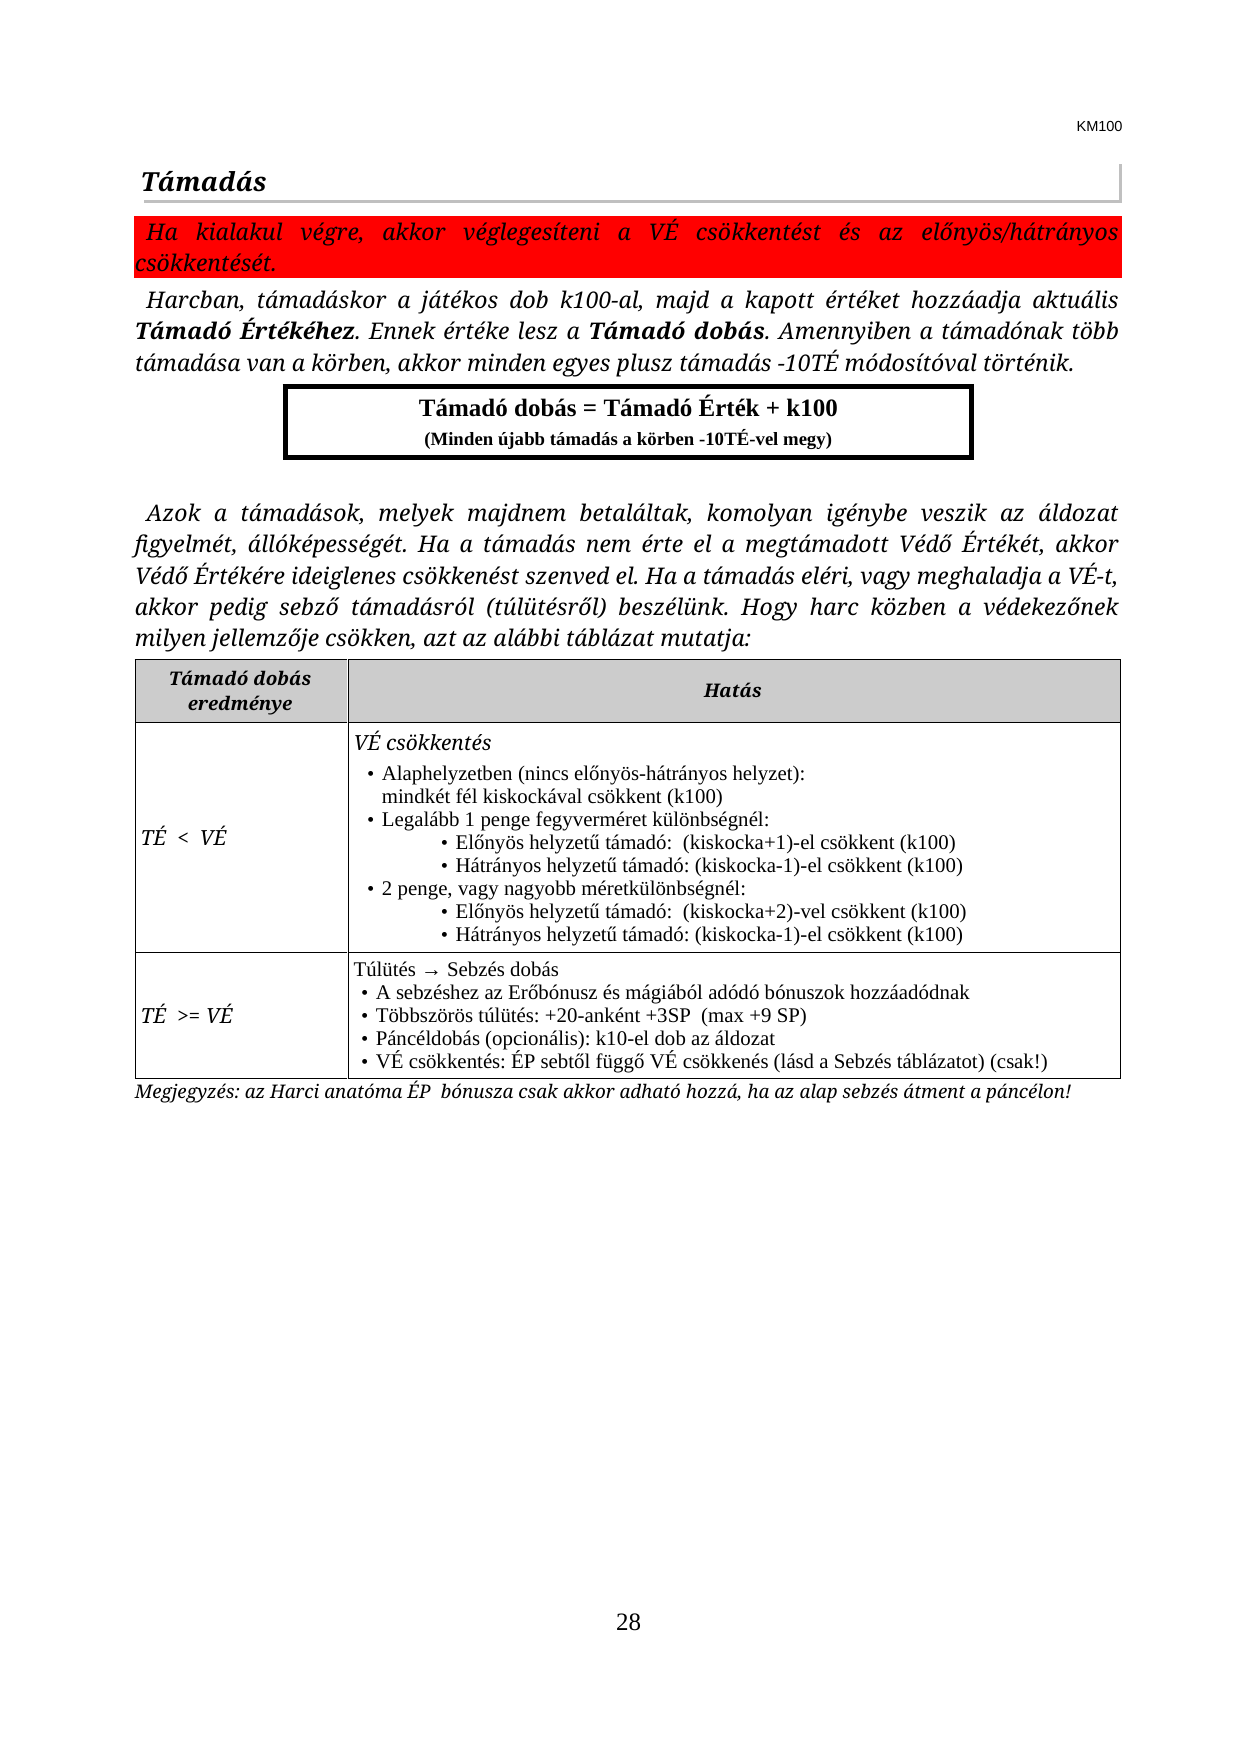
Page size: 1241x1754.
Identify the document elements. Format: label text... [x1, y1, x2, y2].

table_cell Túlütés → Sebzés dobás A sebzéshez az Erőbónusz és mágiából adódó bónuszok hozzáadódnak Többszörös túlütés: +20-anként +3SP (max +9 SP) Páncéldobás (opcionális): k10-el dob az áldozat VÉ csökkentés: ÉP sebtől függő VÉ csökkenés (lásd a Sebzés táblázatot) (csak!) [349, 953, 1120, 1078]
table_header Támadó dobás eredménye [136, 660, 347, 722]
table_cell TÉ < VÉ [136, 723, 347, 952]
subtitle Támadás [140, 164, 1118, 199]
table_header Támadó dobás = Támadó Érték + k100 (Minden újabb támadás a körben -10TÉ-vel megy) [288, 389, 969, 455]
text Azok a támadások, melyek majdnem betaláltak, komolyan igénybe veszik az áldozat figyelmét, állóképességét. Ha a támadás nem érte el a megtámadott Védő Értékét, akkor Védő Értékére ideiglenes csökkenést szenved el. Ha a támadás eléri, vagy meghaladja a VÉ-t, akkor pedig sebző támadásról (túlütésről) beszélünk. Hogy harc közben a védekezőnek milyen jellemzője csökken, azt az alábbi táblázat mutatja: [134, 497, 1122, 653]
table_header Hatás [349, 660, 1120, 722]
table_cell VÉ csökkentés Alaphelyzetben (nincs előnyös-hátrányos helyzet): mindkét fél kiskockával csökkent (k100) Legalább 1 penge fegyverméret különbségnél: Előnyös helyzetű támadó: (kiskocka+1)-el csökkent (k100) Hátrányos helyzetű támadó: (kiskocka-1)-el csökkent (k100) 2 penge, vagy nagyobb méretkülönbségnél: Előnyös helyzetű támadó: (kiskocka+2)-vel csökkent (k100) Hátrányos helyzetű támadó: (kiskocka-1)-el csökkent (k100) [349, 723, 1120, 952]
text Harcban, támadáskor a játékos dob k100-al, majd a kapott értéket hozzáadja aktuális Támadó Értékéhez. Ennek értéke lesz a Támadó dobás. Amennyiben a támadónak több támadása van a körben, akkor minden egyes plusz támadás -10TÉ módosítóval történik. [134, 284, 1122, 378]
text Ha kialakul végre, akkor véglegesíteni a VÉ csökkentést és az előnyös/hátrányos csökkentését. [134, 216, 1122, 278]
table_cell TÉ >= VÉ [136, 953, 347, 1078]
text Megjegyzés: az Harci anatóma ÉP bónusza csak akkor adható hozzá, ha az alap sebzés átment a páncélon! [134, 1078, 1122, 1104]
